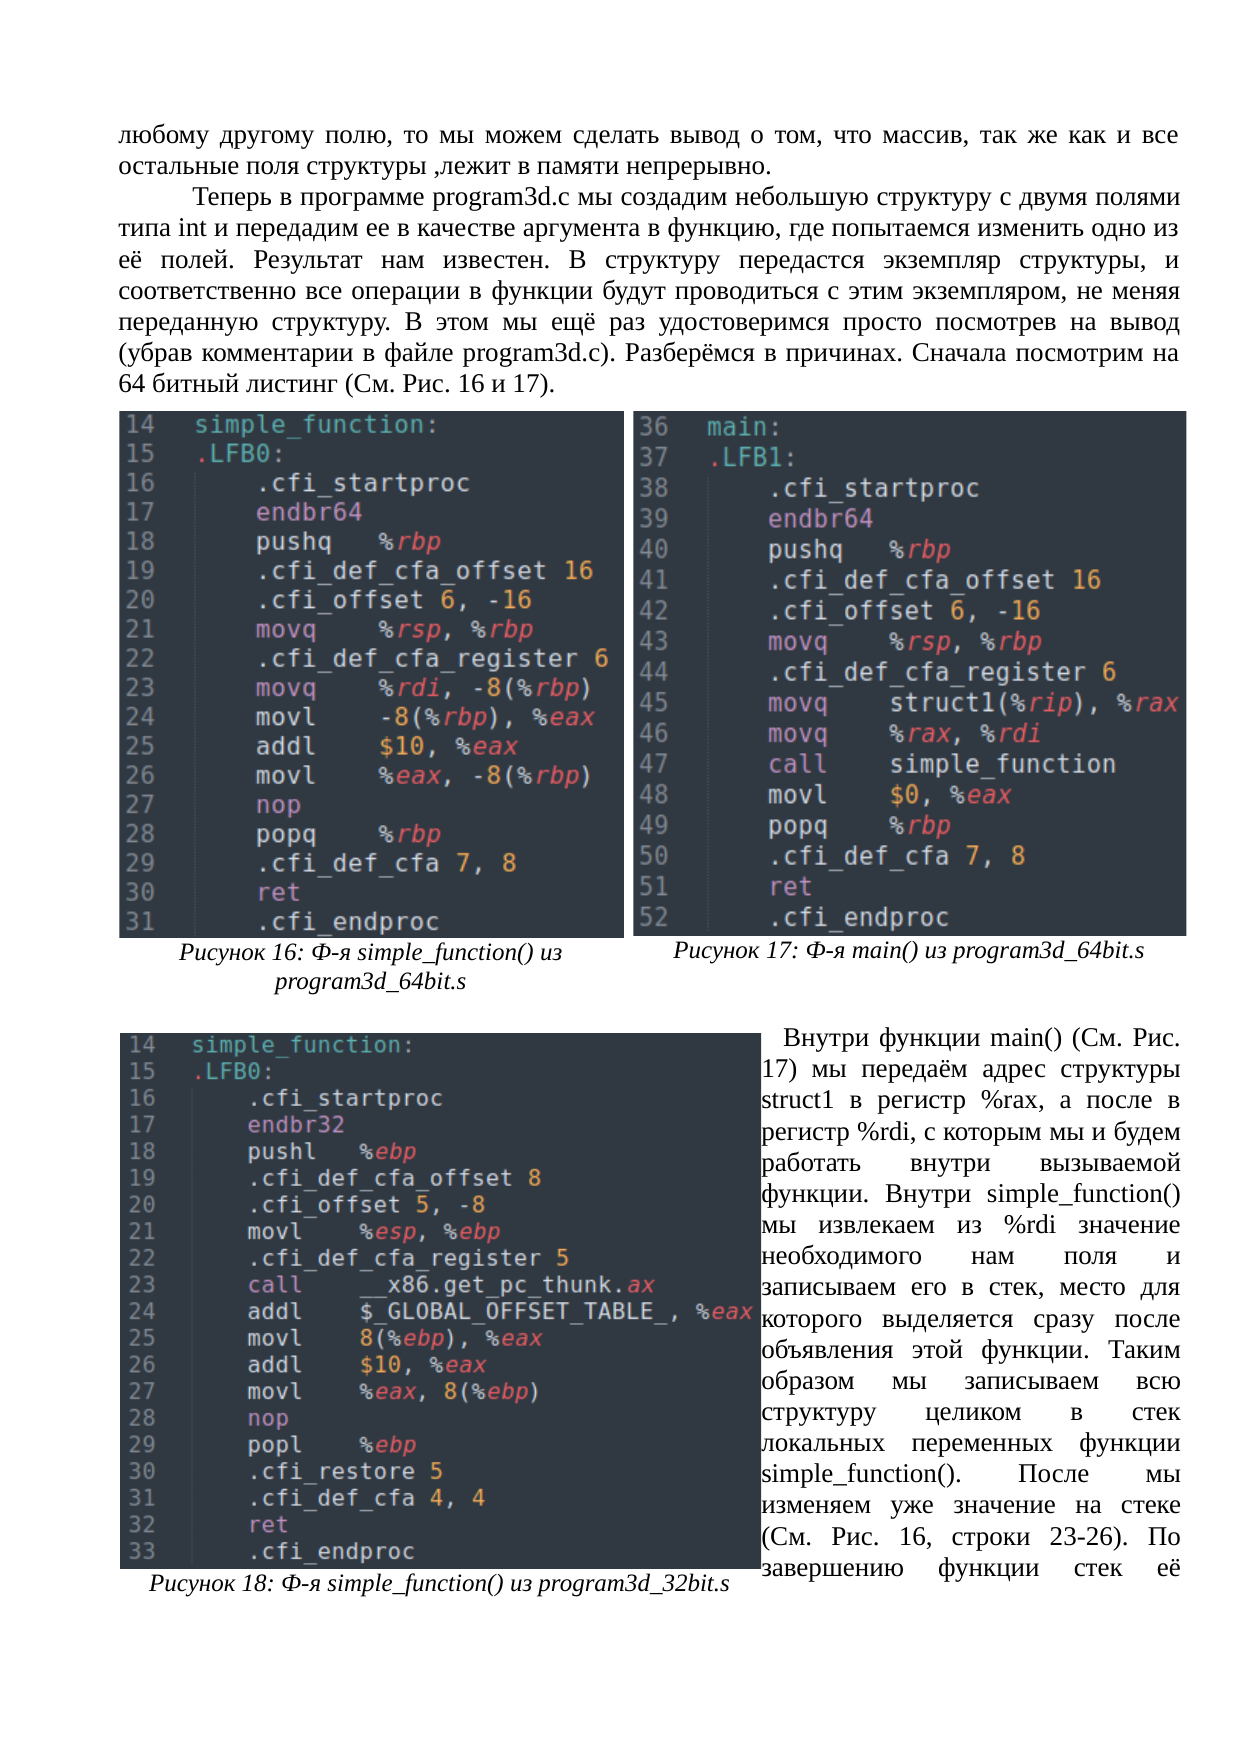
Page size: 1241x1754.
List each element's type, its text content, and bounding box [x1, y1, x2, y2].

picture [633, 411, 1187, 936]
text Рисунок 18: Ф-я simple_function() из program3d_32bit.s [120, 1569, 761, 1597]
picture [120, 1033, 762, 1569]
picture [119, 411, 624, 938]
text Внутри функции main() (См. Рис. 17) мы передаём адрес структуры struct1 в регистр %rax, а после в регистр %rdi, с которым мы и будем работать внутри вызываемой функции. Внутри simple_function() мы извлекаем из %rdi значение необходимого нам поля и записываем его в стек, место для которого выделяется сразу после объявления этой функции. Таким образом мы записываем всю структуру целиком в стек локальных переменных функции simple_function(). После мы изменяем уже значение на стеке (См. Рис. 16, строки 23-26). По завершению функции стек её [118, 1021, 1181, 1582]
text Рисунок 17: Ф-я main() из program3d_64bit.s [633, 936, 1187, 964]
text Рисунок 16: Ф-я simple_function() из program3d_64bit.s [119, 938, 624, 995]
text любому другому полю, то мы можем сделать вывод о том, что массив, так же как и все остальные поля структуры ,лежит в памяти непрерывно. [118, 118, 1181, 180]
text Теперь в программе program3d.c мы создадим небольшую структуру с двумя полями типа int и передадим ее в качестве аргумента в функцию, где попытаемся изменить одно из её полей. Результат нам известен. В структуру передастся экземпляр структуры, и соответственно все операции в функции будут проводиться с этим экземпляром, не меняя переданную структуру. В этом мы ещё раз удостоверимся просто посмотрев на вывод (убрав комментарии в файле program3d.c). Разберёмся в причинах. Сначала посмотрим на 64 битный листинг (См. Рис. 16 и 17). [118, 180, 1181, 398]
